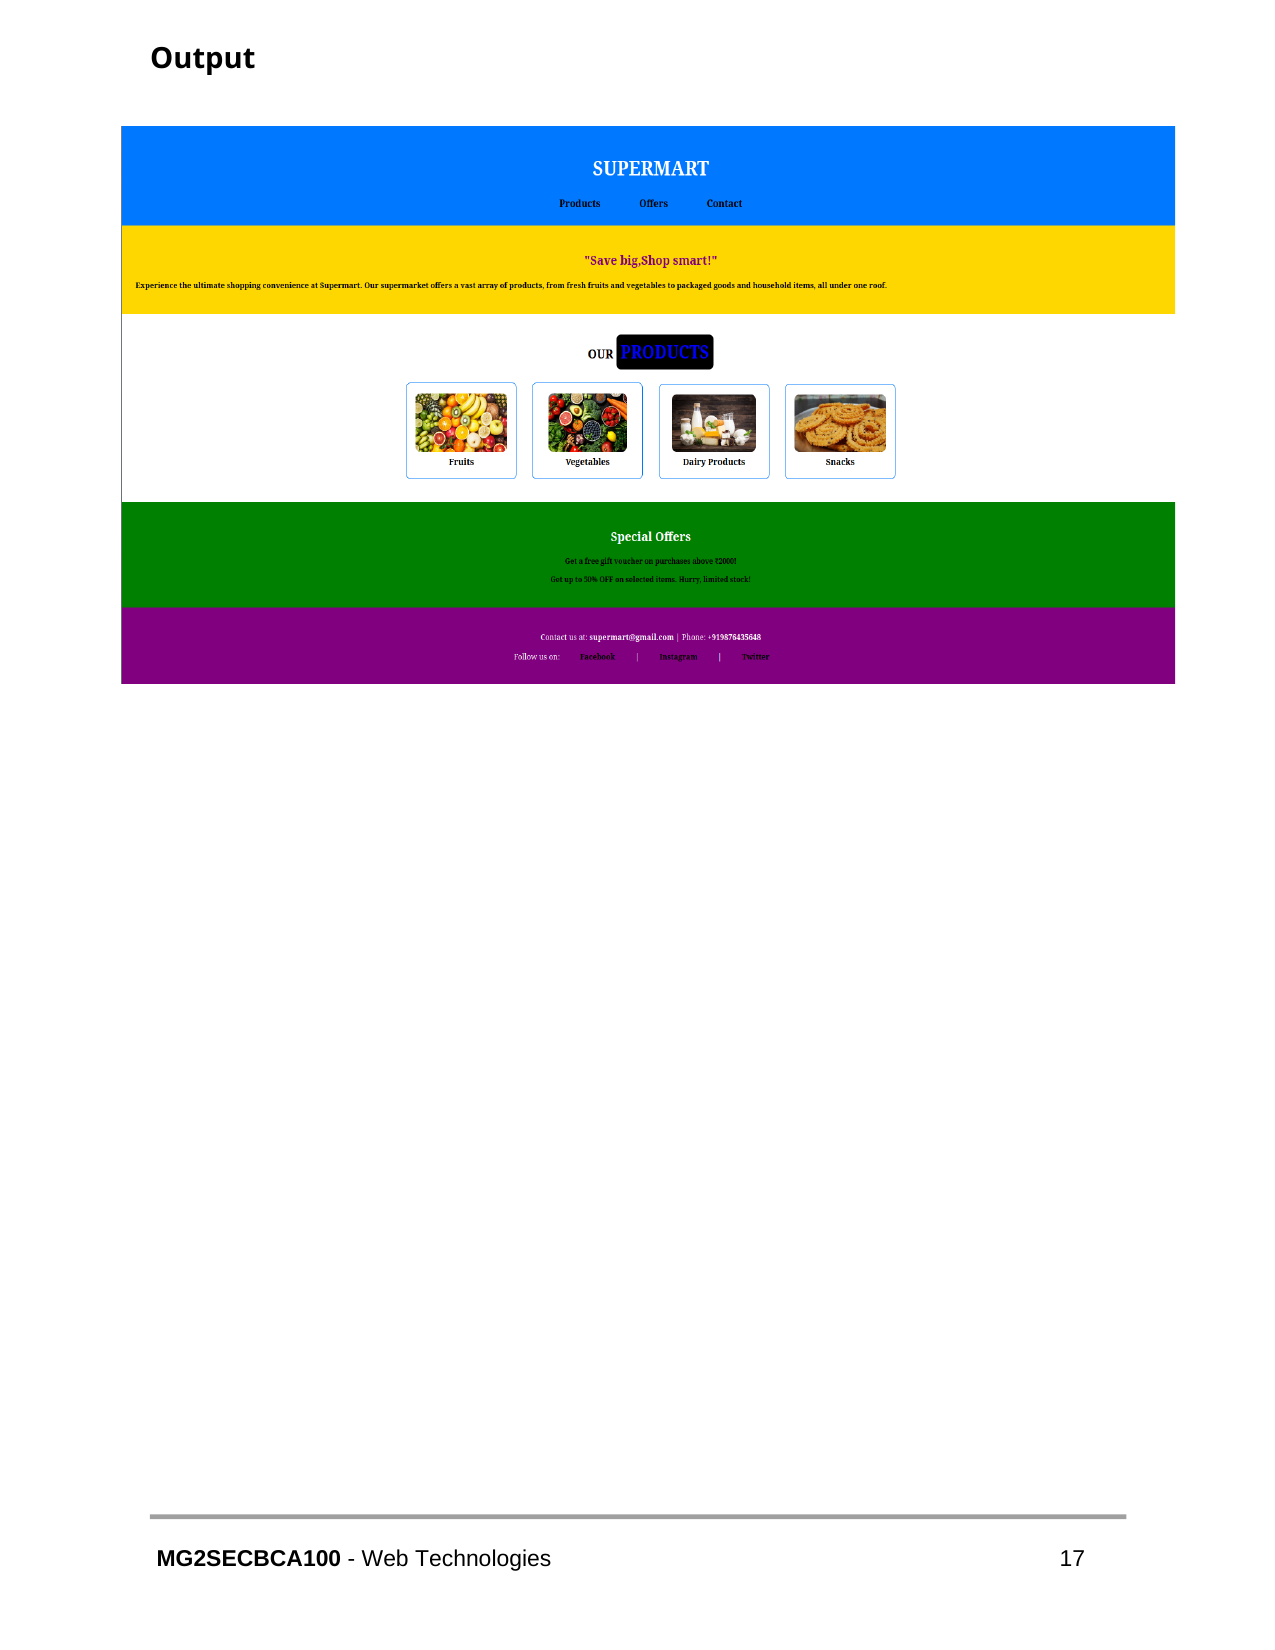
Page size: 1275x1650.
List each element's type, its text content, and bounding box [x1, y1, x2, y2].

picture [121, 126, 1176, 684]
text Output [150, 37, 1125, 77]
